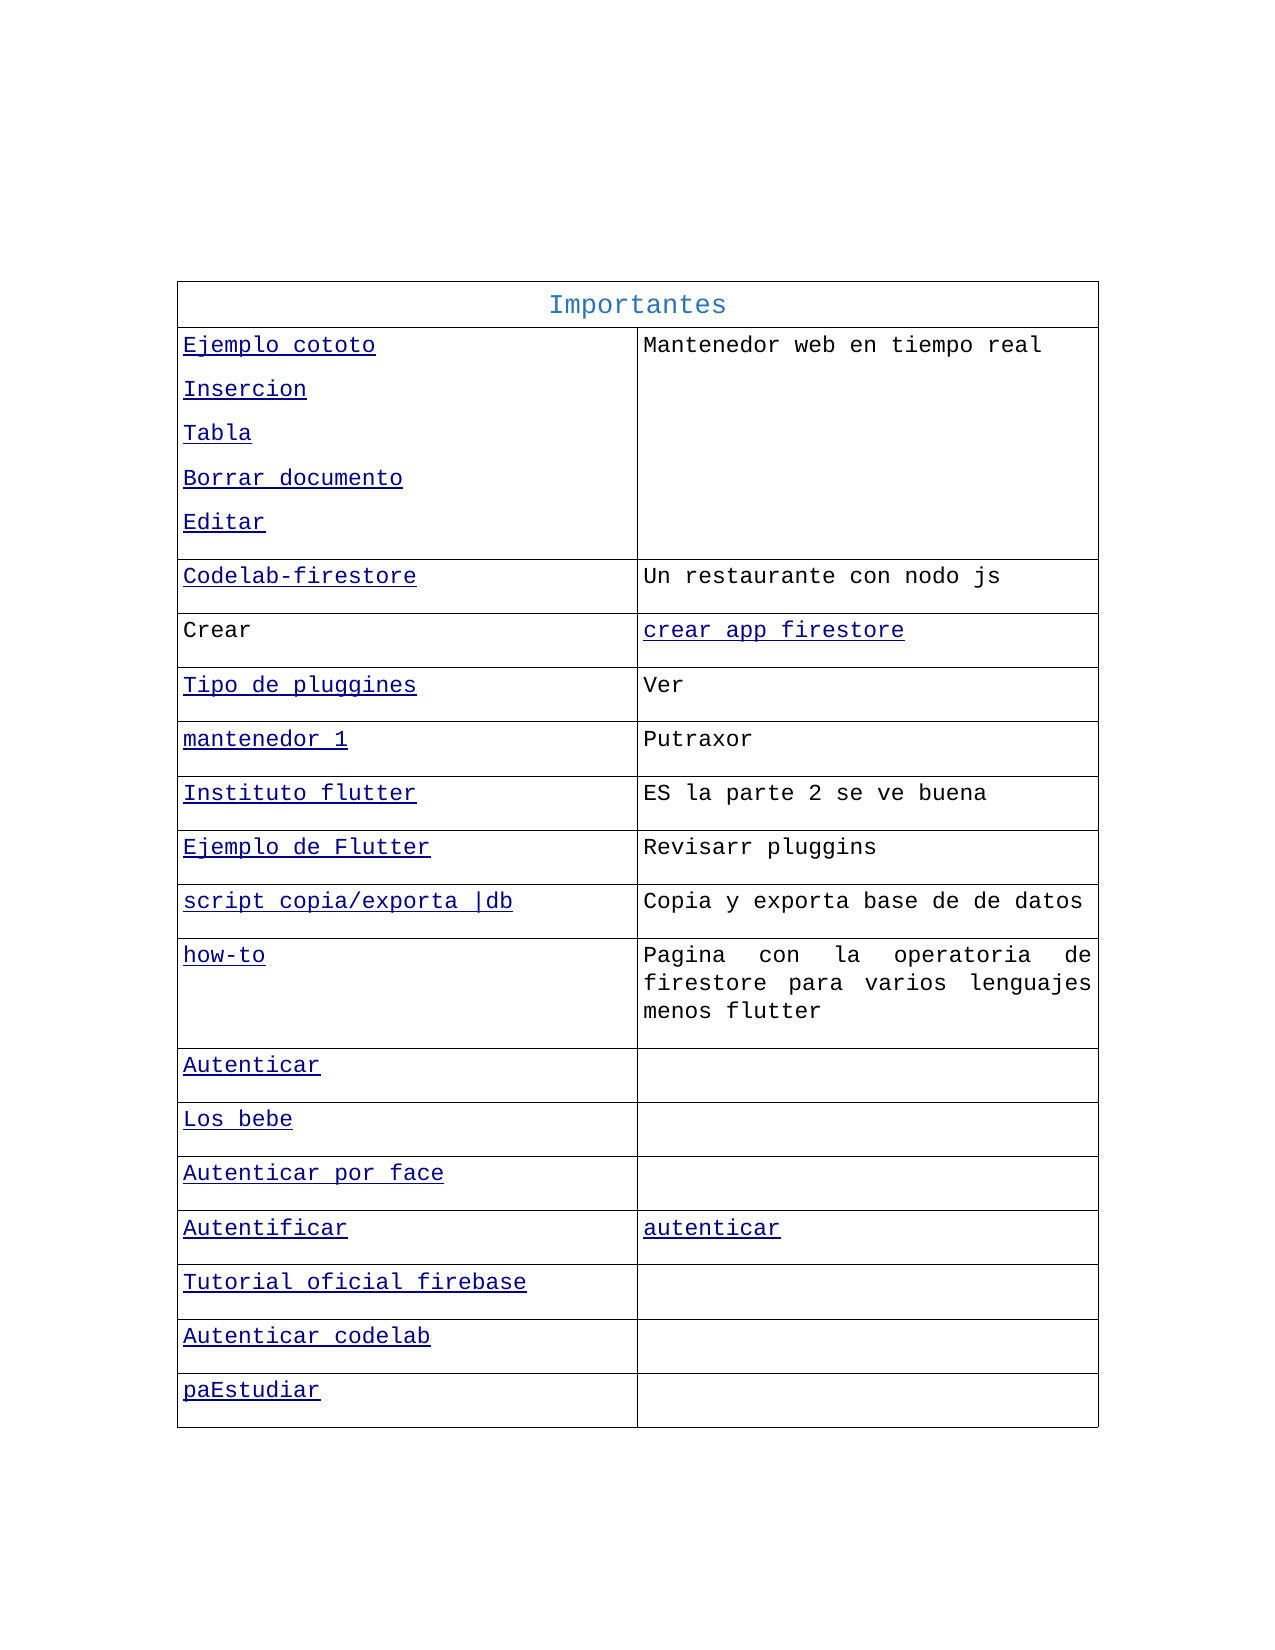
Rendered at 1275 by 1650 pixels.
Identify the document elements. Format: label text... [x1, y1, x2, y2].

table_cell [638, 1049, 1098, 1102]
table_cell Crear [178, 614, 637, 667]
table_cell mantenedor 1 [178, 722, 637, 776]
table_cell Putraxor [638, 722, 1098, 776]
table_cell [638, 1157, 1098, 1210]
table_cell Revisarr pluggins [638, 831, 1098, 884]
table_cell [638, 1320, 1098, 1373]
table_cell Autenticar [178, 1049, 637, 1102]
table_cell Ejemplo cototo Insercion Tabla Borrar documento Editar [178, 328, 637, 559]
table_cell Pagina con la operatoria de firestore para varios lenguajes menos flutter [638, 939, 1098, 1048]
table_cell how-to [178, 939, 637, 1048]
table_cell paEstudiar [178, 1374, 637, 1427]
table_cell autenticar [638, 1211, 1098, 1264]
table_cell Tipo de pluggines [178, 668, 637, 721]
table_cell Autenticar por face [178, 1157, 637, 1210]
table_cell Ver [638, 668, 1098, 721]
table_cell Instituto flutter [178, 777, 637, 830]
table_cell Autentificar [178, 1211, 637, 1264]
table_cell script copia/exporta |db [178, 885, 637, 938]
table_cell Autenticar codelab [178, 1320, 637, 1373]
table_cell Codelab-firestore [178, 560, 637, 613]
table_cell Copia y exporta base de de datos [638, 885, 1098, 938]
table_header Importantes [178, 282, 1098, 327]
table_cell Ejemplo de Flutter [178, 831, 637, 884]
table_cell Tutorial oficial firebase [178, 1265, 637, 1318]
table_cell crear app firestore [638, 614, 1098, 667]
table_cell [638, 1265, 1098, 1318]
table_cell Un restaurante con nodo js [638, 560, 1098, 613]
table_cell Los bebe [178, 1103, 637, 1156]
table_cell ES la parte 2 se ve buena [638, 777, 1098, 830]
table_cell [638, 1103, 1098, 1156]
table_cell Mantenedor web en tiempo real [638, 328, 1098, 559]
table_cell [638, 1374, 1098, 1427]
